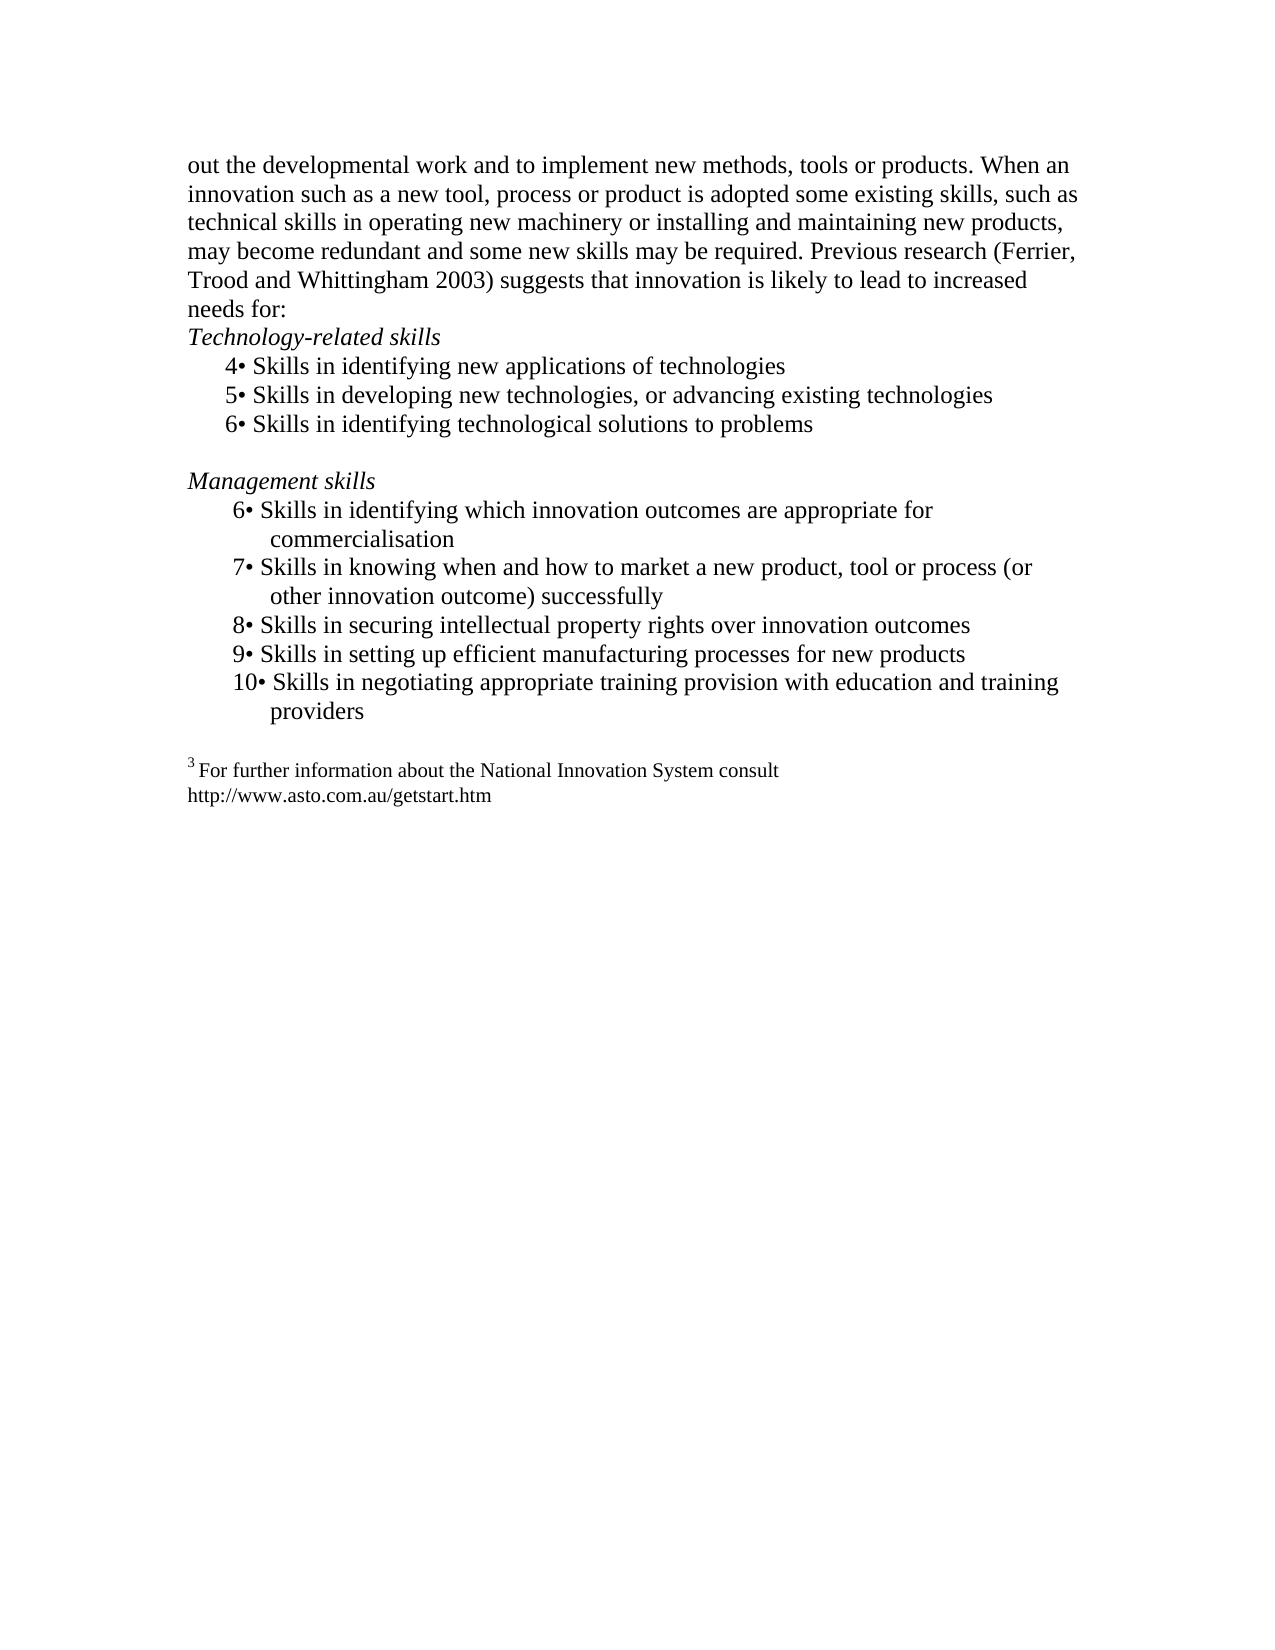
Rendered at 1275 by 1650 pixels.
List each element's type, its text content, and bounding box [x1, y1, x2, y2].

text out the developmental work and to implement new methods, tools or products. When an innovation such as a new tool, process or product is adopted some existing skills, such as technical skills in operating new machinery or installing and maintaining new products, may become redundant and some new skills may be required. Previous research (Ferrier, Trood and Whittingham 2003) suggests that innovation is likely to lead to increased needs for: [187, 150, 1087, 322]
text 3 For further information about the National Innovation System consult http://www.asto.com.au/getstart.htm [187, 754, 1087, 807]
list • Skills in identifying technological solutions to problems [225, 409, 1087, 437]
list • Skills in negotiating appropriate training provision with education and training providers [232, 667, 1087, 725]
list • Skills in identifying which innovation outcomes are appropriate for commercialisation [232, 495, 1087, 552]
list • Skills in developing new technologies, or advancing existing technologies [225, 380, 1087, 409]
list • Skills in identifying new applications of technologies [225, 351, 1087, 380]
list • Skills in knowing when and how to market a new product, tool or process (or other innovation outcome) successfully [232, 552, 1087, 610]
list • Skills in securing intellectual property rights over innovation outcomes [232, 610, 1087, 639]
text Management skills [187, 466, 1087, 495]
list • Skills in setting up efficient manufacturing processes for new products [232, 639, 1087, 667]
text Technology-related skills [187, 322, 1087, 351]
